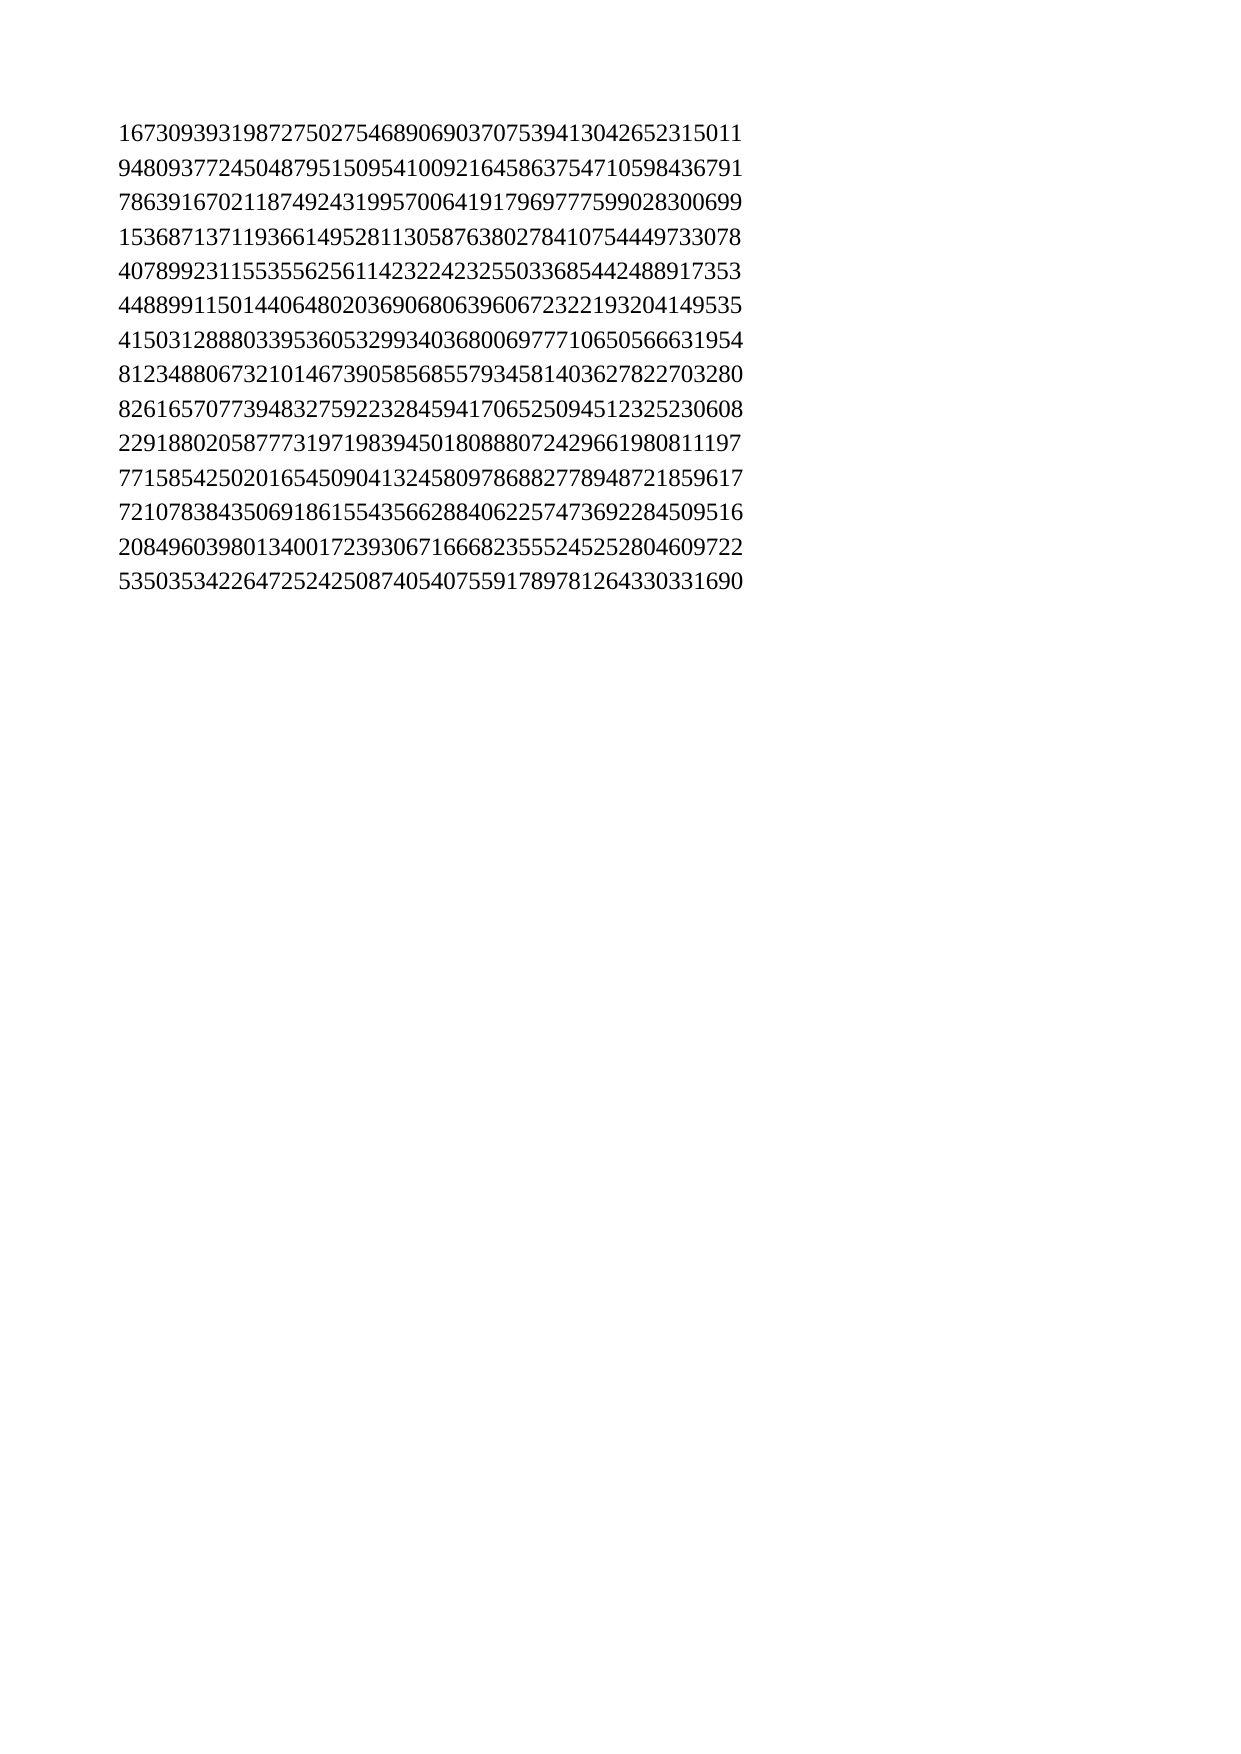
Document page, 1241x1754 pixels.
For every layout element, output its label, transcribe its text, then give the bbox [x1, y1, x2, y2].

text 16730939319872750275468906903707539413042652315011 94809377245048795150954100921645863754710598436791 78639167021187492431995700641917969777599028300699 15368713711936614952811305876380278410754449733078 40789923115535562561142322423255033685442488917353 44889911501440648020369068063960672322193204149535 41503128880339536053299340368006977710650566631954 81234880673210146739058568557934581403627822703280 82616570773948327592232845941706525094512325230608 22918802058777319719839450180888072429661980811197 77158542502016545090413245809786882778948721859617 72107838435069186155435662884062257473692284509516 20849603980134001723930671666823555245252804609722 53503534226472524250874054075591789781264330331690 [118, 118, 1122, 595]
